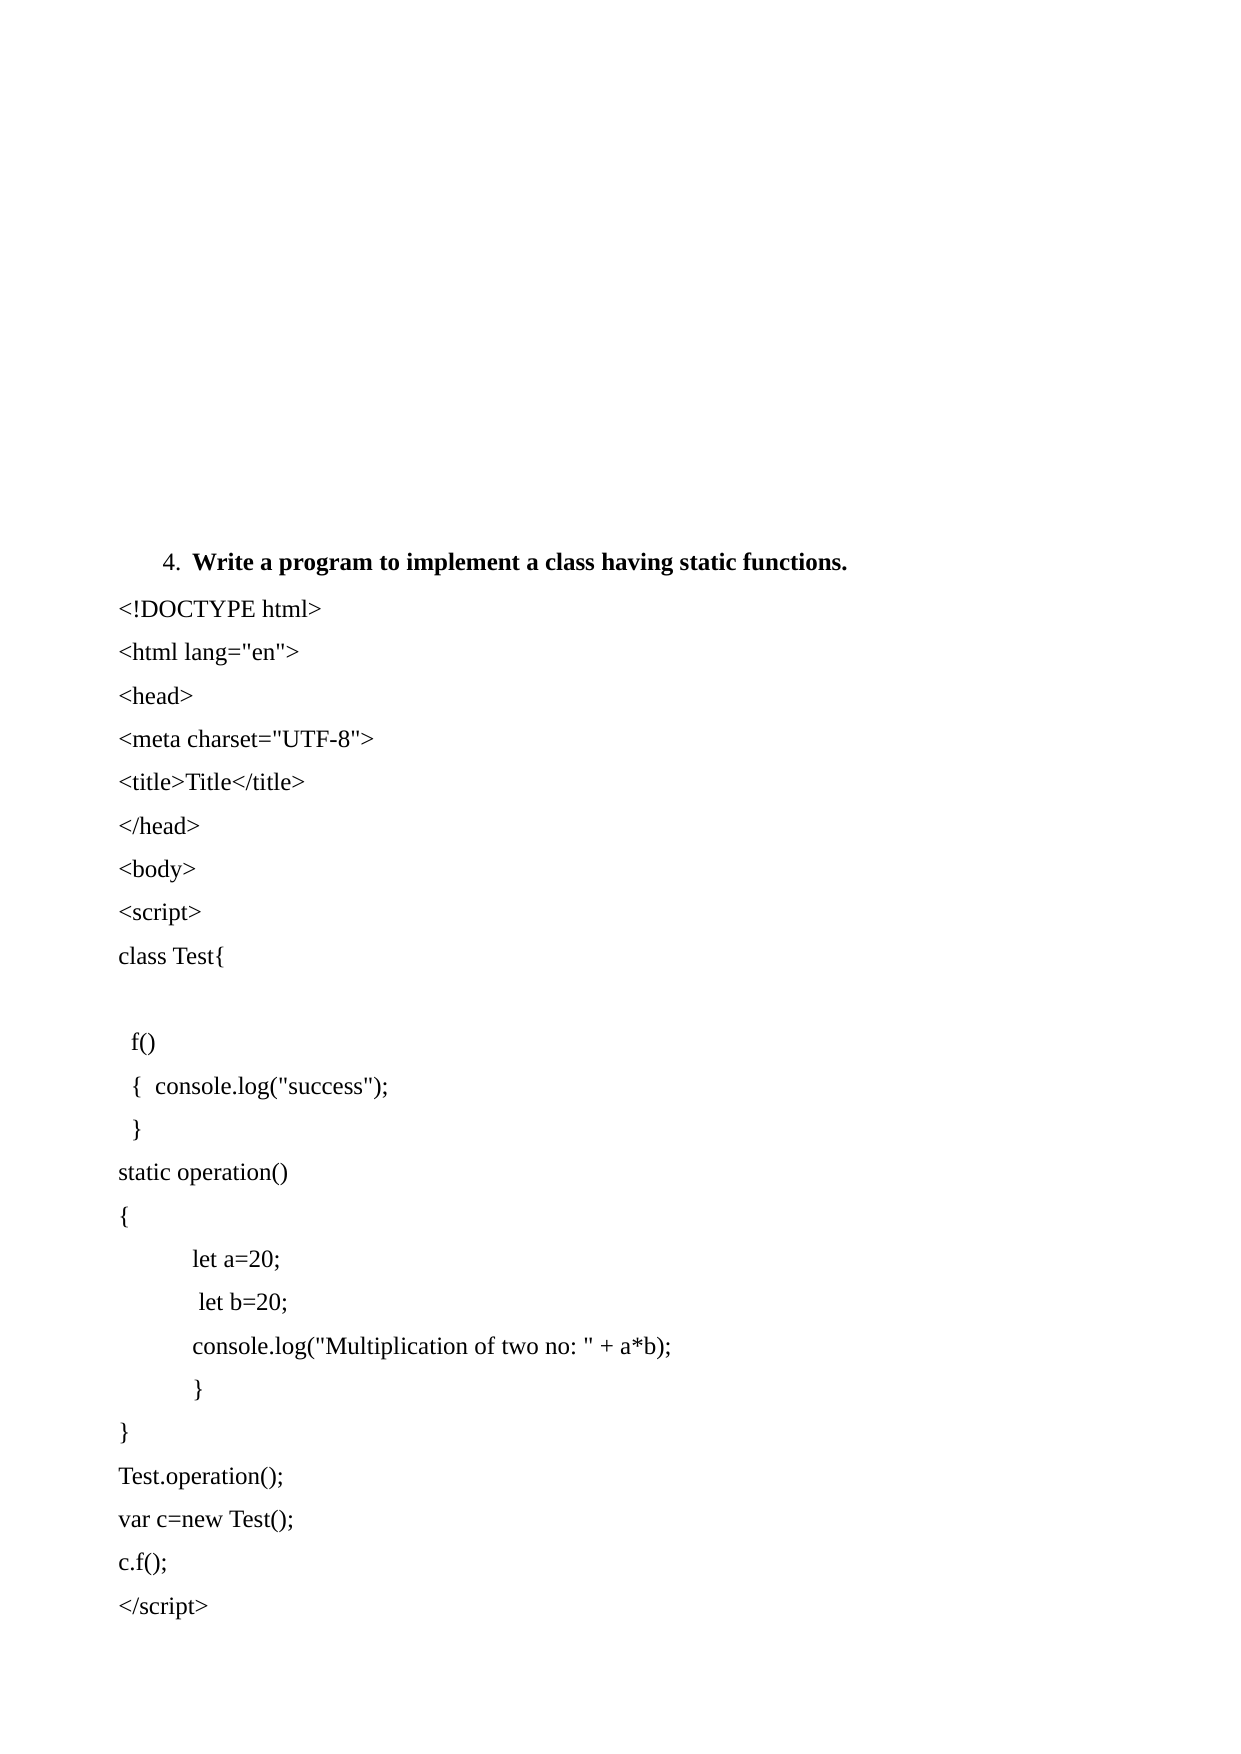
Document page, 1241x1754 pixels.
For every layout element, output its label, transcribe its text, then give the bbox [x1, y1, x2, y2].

text Test.operation(); [118, 1461, 1122, 1489]
text <head> [118, 681, 1122, 709]
text } [118, 1114, 1122, 1143]
text } [118, 1374, 1122, 1403]
list Write a program to implement a class having static functions. [162, 547, 1122, 575]
text </script> [118, 1591, 1122, 1619]
text } [118, 1417, 1122, 1446]
text <title>Title</title> [118, 767, 1122, 796]
text let b=20; [118, 1287, 1122, 1316]
text <body> [118, 854, 1122, 883]
text c.f(); [118, 1547, 1122, 1576]
text { [118, 1201, 1122, 1229]
text <meta charset="UTF-8"> [118, 724, 1122, 753]
text console.log("Multiplication of two no: " + a*b); [118, 1331, 1122, 1359]
text var c=new Test(); [118, 1504, 1122, 1533]
text { console.log("success"); [118, 1071, 1122, 1099]
text class Test{ [118, 941, 1122, 969]
text static operation() [118, 1157, 1122, 1186]
text <script> [118, 897, 1122, 926]
text <!DOCTYPE html> [118, 594, 1122, 623]
text let a=20; [118, 1244, 1122, 1273]
text </head> [118, 811, 1122, 839]
text <html lang="en"> [118, 637, 1122, 666]
text f() [118, 1027, 1122, 1056]
